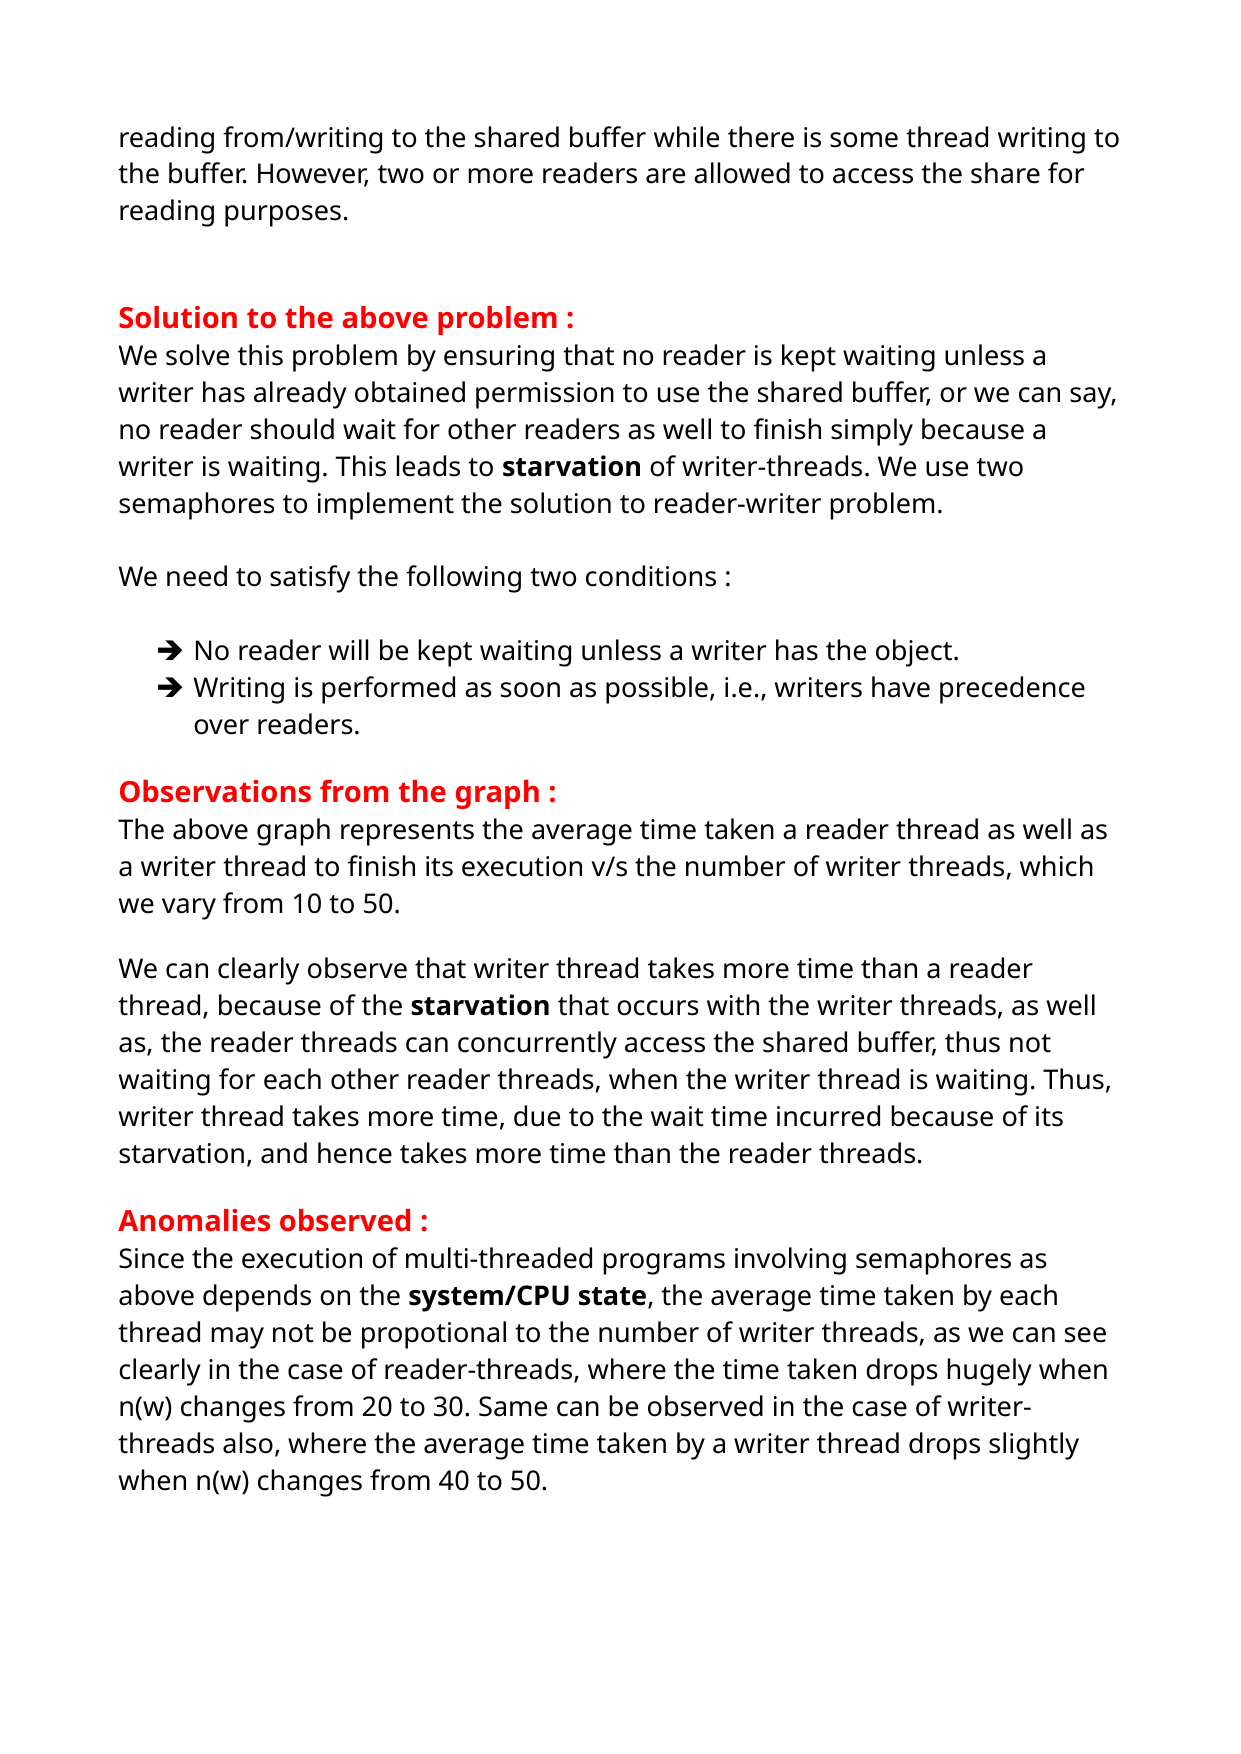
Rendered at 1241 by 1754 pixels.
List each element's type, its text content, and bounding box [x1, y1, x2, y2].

text We need to satisfy the following two conditions : [118, 558, 1122, 595]
list No reader will be kept waiting unless a writer has the object. [156, 632, 1122, 668]
list Writing is performed as soon as possible, i.e., writers have precedence over readers. [156, 668, 1122, 742]
text Since the execution of multi-threaded programs involving semaphores as above depends on the system/CPU state, the average time taken by each thread may not be propotional to the number of writer threads, as we can see clearly in the case of reader-threads, where the time taken drops hugely when n(w) changes from 20 to 30. Same can be observed in the case of writer-threads also, where the average time taken by a writer thread drops slightly when n(w) changes from 40 to 50. [118, 1240, 1122, 1498]
text The above graph represents the average time taken a reader thread as well as a writer thread to finish its execution v/s the number of writer threads, which we vary from 10 to 50. [118, 811, 1122, 921]
text We solve this problem by ensuring that no reader is kept waiting unless a writer has already obtained permission to use the shared buffer, or we can say, no reader should wait for other readers as well to finish simply because a writer is waiting. This leads to starvation of writer-threads. We use two semaphores to implement the solution to reader-writer problem. [118, 337, 1122, 521]
text reading from/writing to the shared buffer while there is some thread writing to the buffer. However, two or more readers are allowed to access the share for reading purposes. [118, 118, 1122, 229]
text Solution to the above problem : [118, 297, 1122, 337]
text We can clearly observe that writer thread takes more time than a reader thread, because of the starvation that occurs with the writer threads, as well as, the reader threads can concurrently access the shared buffer, thus not waiting for each other reader threads, when the writer thread is waiting. Thus, writer thread takes more time, due to the wait time incurred because of its starvation, and hence takes more time than the reader threads. [118, 950, 1122, 1171]
text Anomalies observed : [118, 1200, 1122, 1240]
text Observations from the graph : [118, 771, 1122, 811]
